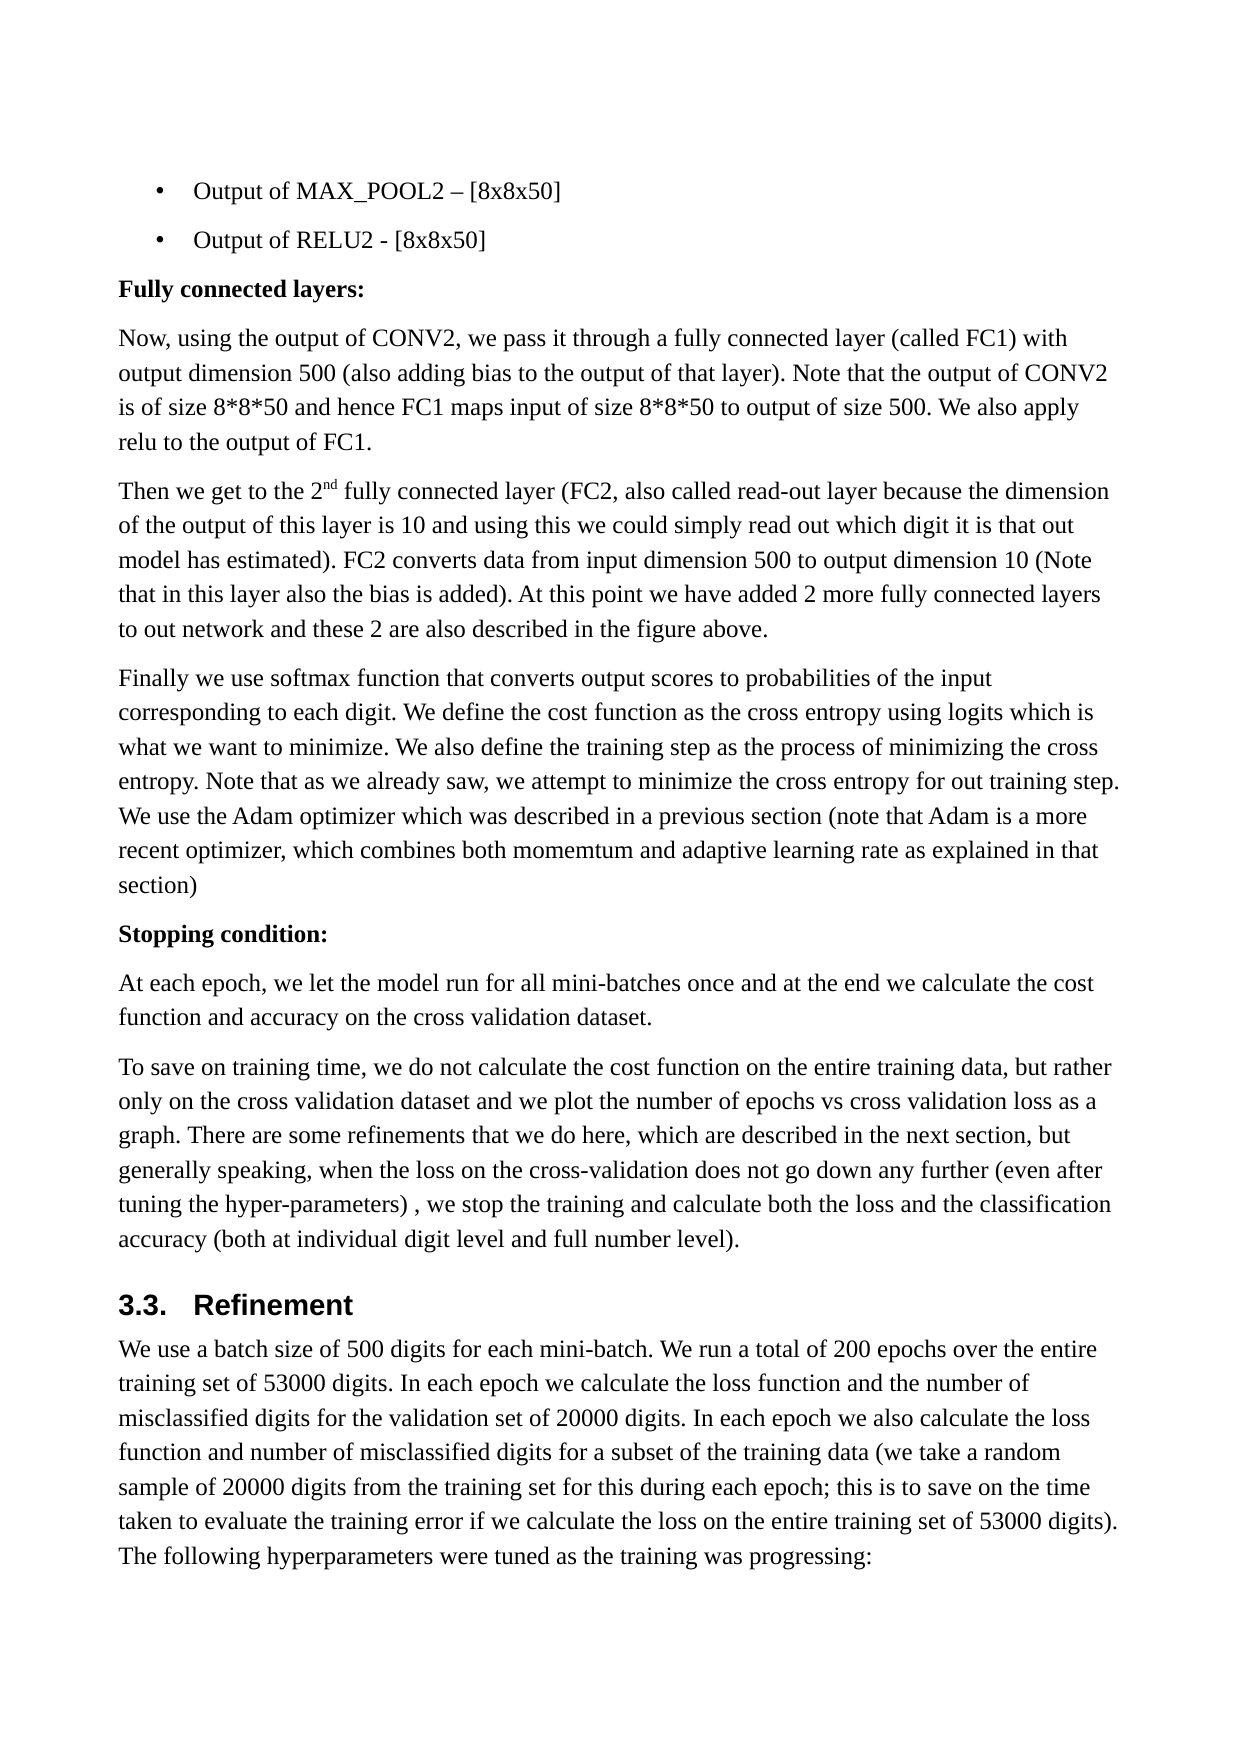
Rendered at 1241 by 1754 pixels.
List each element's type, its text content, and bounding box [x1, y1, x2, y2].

subtitle Refinement [118, 1288, 1122, 1321]
text Finally we use softmax function that converts output scores to probabilities of the input corresponding to each digit. We define the cost function as the cross entropy using logits which is what we want to minimize. We also define the training step as the process of minimizing the cross entropy. Note that as we already saw, we attempt to minimize the cross entropy for out training step. We use the Adam optimizer which was described in a previous section (note that Adam is a more recent optimizer, which combines both momemtum and adaptive learning rate as explained in that section) [118, 663, 1122, 899]
text At each epoch, we let the model run for all mini-batches once and at the end we calculate the cost function and accuracy on the cross validation dataset. [118, 968, 1122, 1031]
text Now, using the output of CONV2, we pass it through a fully connected layer (called FC1) with output dimension 500 (also adding bias to the output of that layer). Note that the output of CONV2 is of size 8*8*50 and hence FC1 maps input of size 8*8*50 to output of size 500. We also apply relu to the output of FC1. [118, 323, 1122, 456]
text To save on training time, we do not calculate the cost function on the entire training data, but rather only on the cross validation dataset and we plot the number of epochs vs cross validation loss as a graph. There are some refinements that we do here, which are described in the next section, but generally speaking, when the loss on the cross-validation does not go down any further (even after tuning the hyper-parameters) , we stop the training and calculate both the loss and the classification accuracy (both at individual digit level and full number level). [118, 1052, 1122, 1253]
text Then we get to the 2nd fully connected layer (FC2, also called read-out layer because the dimension of the output of this layer is 10 and using this we could simply read out which digit it is that out model has estimated). FC2 converts data from input dimension 500 to output dimension 10 (Note that in this layer also the bias is added). At this point we have added 2 more fully connected layers to out network and these 2 are also described in the figure above. [118, 476, 1122, 643]
list Output of MAX_POOL2 – [8x8x50] [156, 176, 1122, 205]
text Stopping condition: [118, 919, 1122, 948]
list Output of RELU2 - [8x8x50] [156, 225, 1122, 254]
text We use a batch size of 500 digits for each mini-batch. We run a total of 200 epochs over the entire training set of 53000 digits. In each epoch we calculate the loss function and the number of misclassified digits for the validation set of 20000 digits. In each epoch we also calculate the loss function and number of misclassified digits for a subset of the training data (we take a random sample of 20000 digits from the training set for this during each epoch; this is to save on the time taken to evaluate the training error if we calculate the loss on the entire training set of 53000 digits). The following hyperparameters were tuned as the training was progressing: [118, 1334, 1122, 1569]
text Fully connected layers: [118, 274, 1122, 303]
